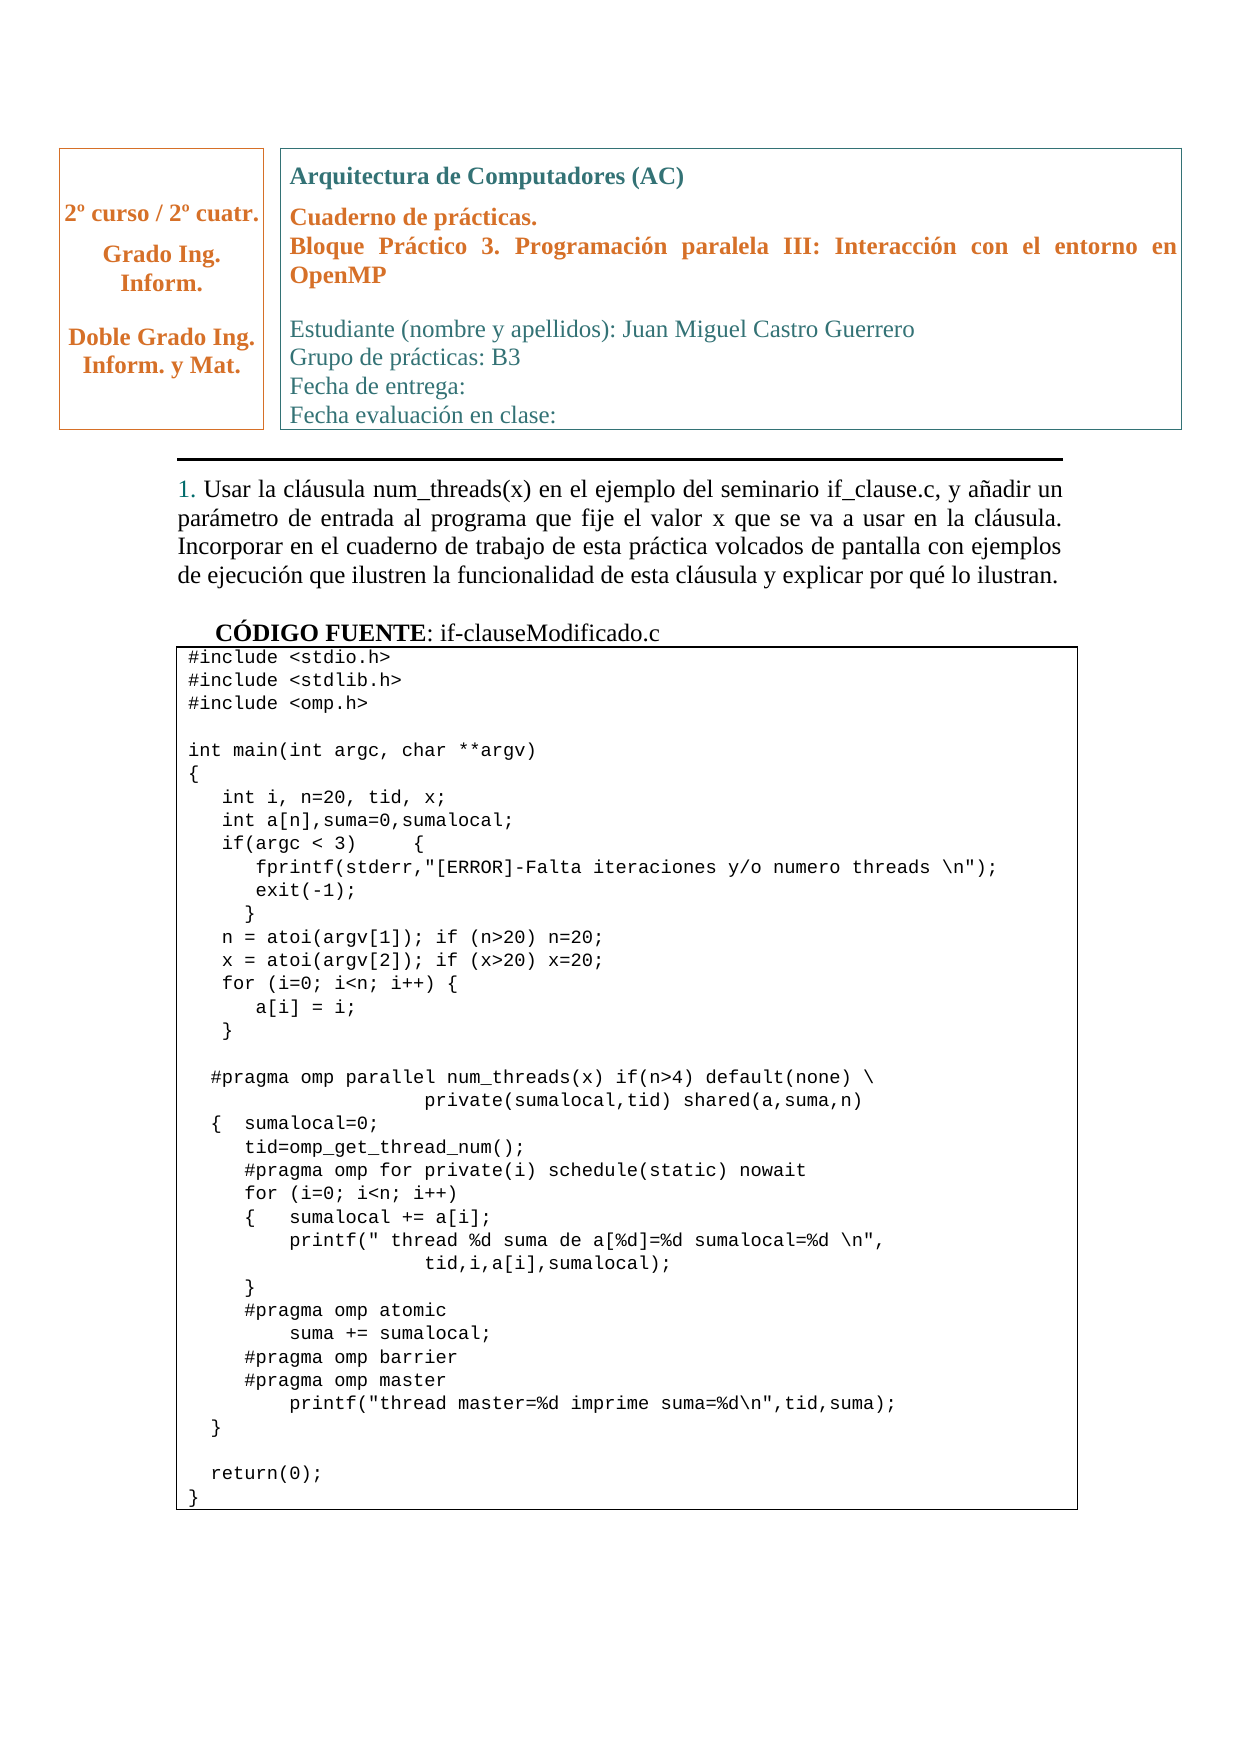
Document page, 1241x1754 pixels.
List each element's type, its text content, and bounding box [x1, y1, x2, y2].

list 1. Usar la cláusula num_threads(x) en el ejemplo del seminario if_clause.c, y añadir un parámetro de entrada al programa que fije el valor x que se va a usar en la cláusula. Incorporar en el cuaderno de trabajo de esta práctica volcados de pantalla con ejemplos de ejecución que ilustren la funcionalidad de esta cláusula y explicar por qué lo ilustran. [177, 474, 1063, 589]
table_header [264, 148, 280, 429]
table_header 2º curso / 2º cuatr. Grado Ing. Inform. Doble Grado Ing. Inform. y Mat. [60, 149, 263, 429]
text CÓDIGO FUENTE: if-clauseModificado.c [215, 618, 1063, 646]
table_header Arquitectura de Computadores (AC) Cuaderno de prácticas. Bloque Práctico 3. Programación paralela III: Interacción con el entorno en OpenMP Estudiante (nombre y apellidos): Juan Miguel Castro Guerrero Grupo de prácticas: B3 Fecha de entrega: Fecha evaluación en clase: [281, 149, 1181, 429]
table_header #include <stdio.h> #include <stdlib.h> #include <omp.h> int main(int argc, char **argv) { int i, n=20, tid, x; int a[n],suma=0,sumalocal; if(argc < 3) { fprintf(stderr,"[ERROR]-Falta iteraciones y/o numero threads \n"); exit(-1); } n = atoi(argv[1]); if (n>20) n=20; x = atoi(argv[2]); if (x>20) x=20; for (i=0; i<n; i++) { a[i] = i; } #pragma omp parallel num_threads(x) if(n>4) default(none) \ private(sumalocal,tid) shared(a,suma,n) { sumalocal=0; tid=omp_get_thread_num(); #pragma omp for private(i) schedule(static) nowait for (i=0; i<n; i++) { sumalocal += a[i]; printf(" thread %d suma de a[%d]=%d sumalocal=%d \n", tid,i,a[i],sumalocal); } #pragma omp atomic suma += sumalocal; #pragma omp barrier #pragma omp master printf("thread master=%d imprime suma=%d\n",tid,suma); } return(0); } [177, 648, 1077, 1509]
